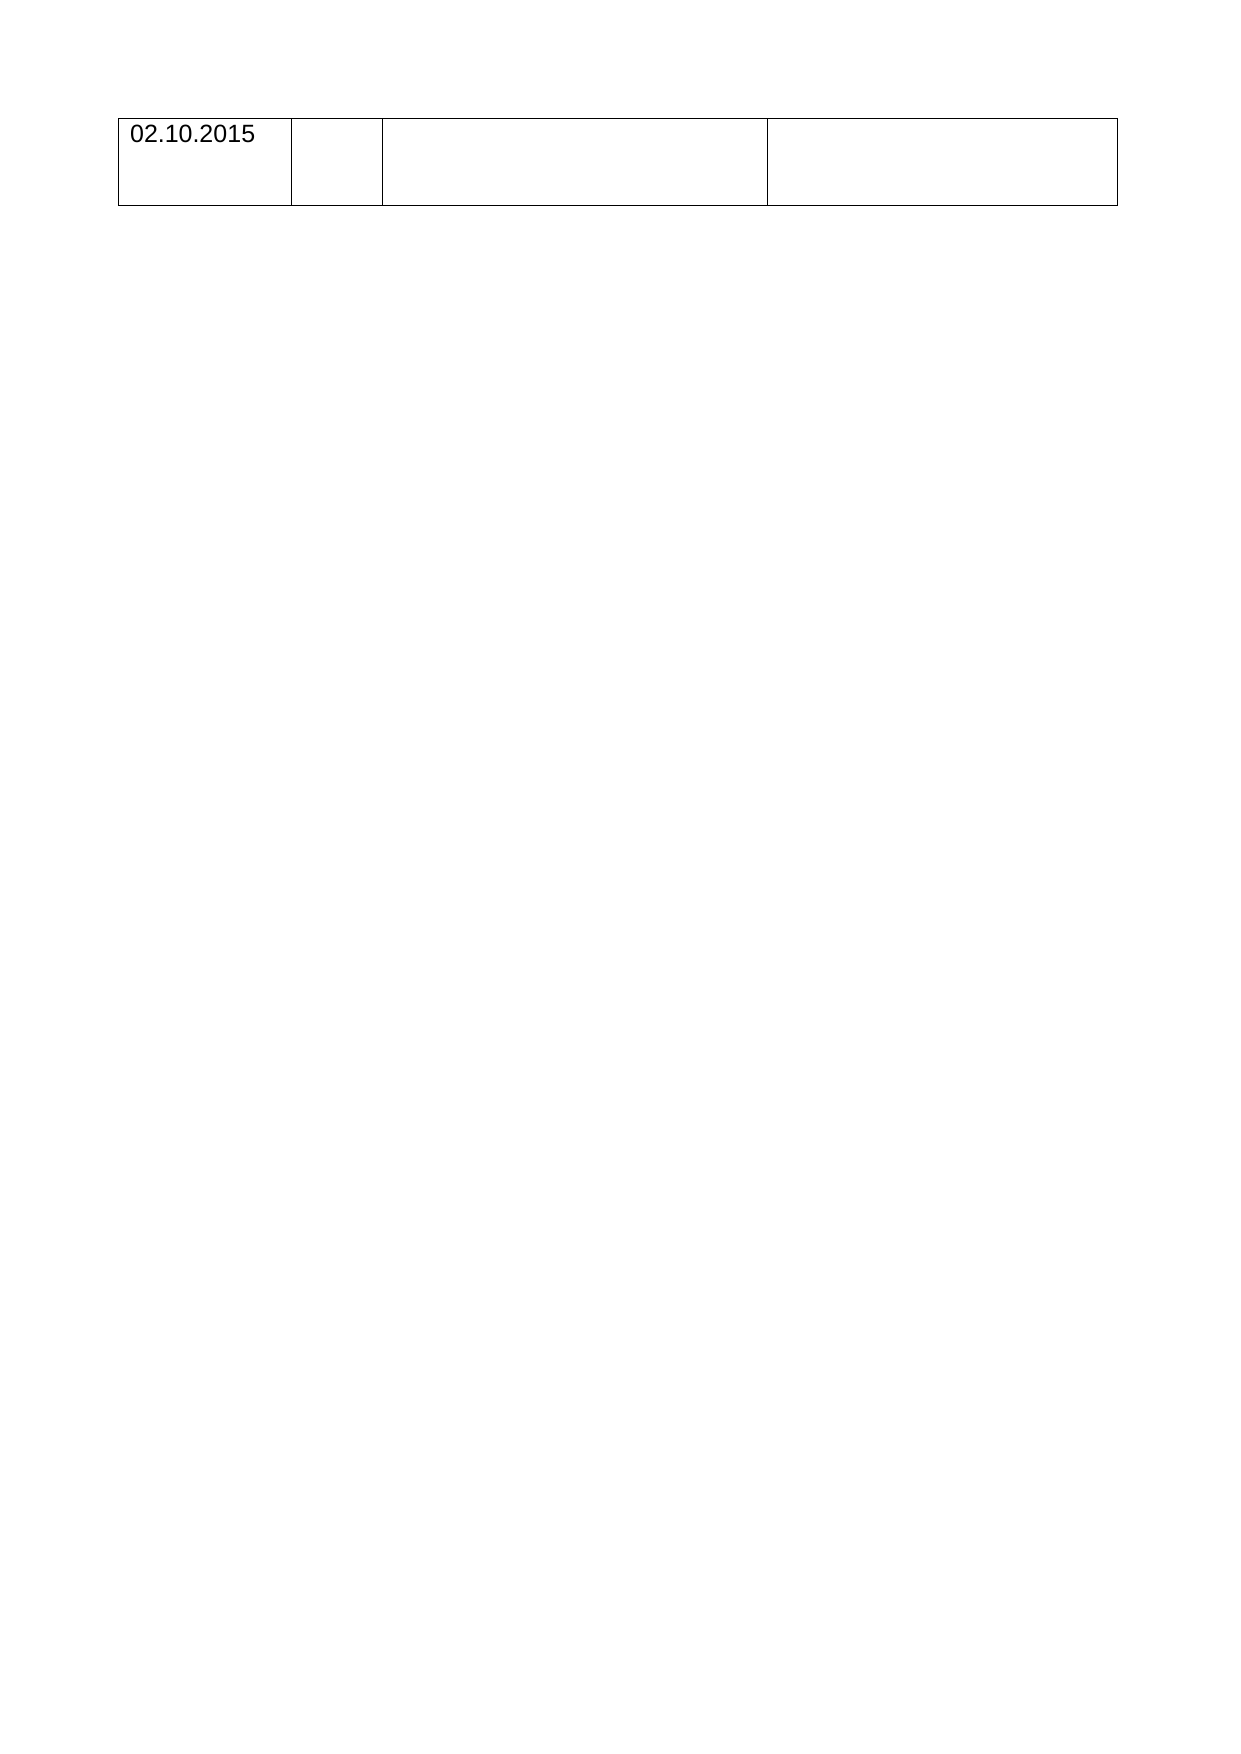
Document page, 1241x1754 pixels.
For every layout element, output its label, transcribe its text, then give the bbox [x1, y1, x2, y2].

table_cell 02.10.2015 [119, 119, 291, 205]
table_cell [292, 119, 382, 205]
table_cell [383, 119, 767, 205]
table_cell [768, 119, 1117, 205]
